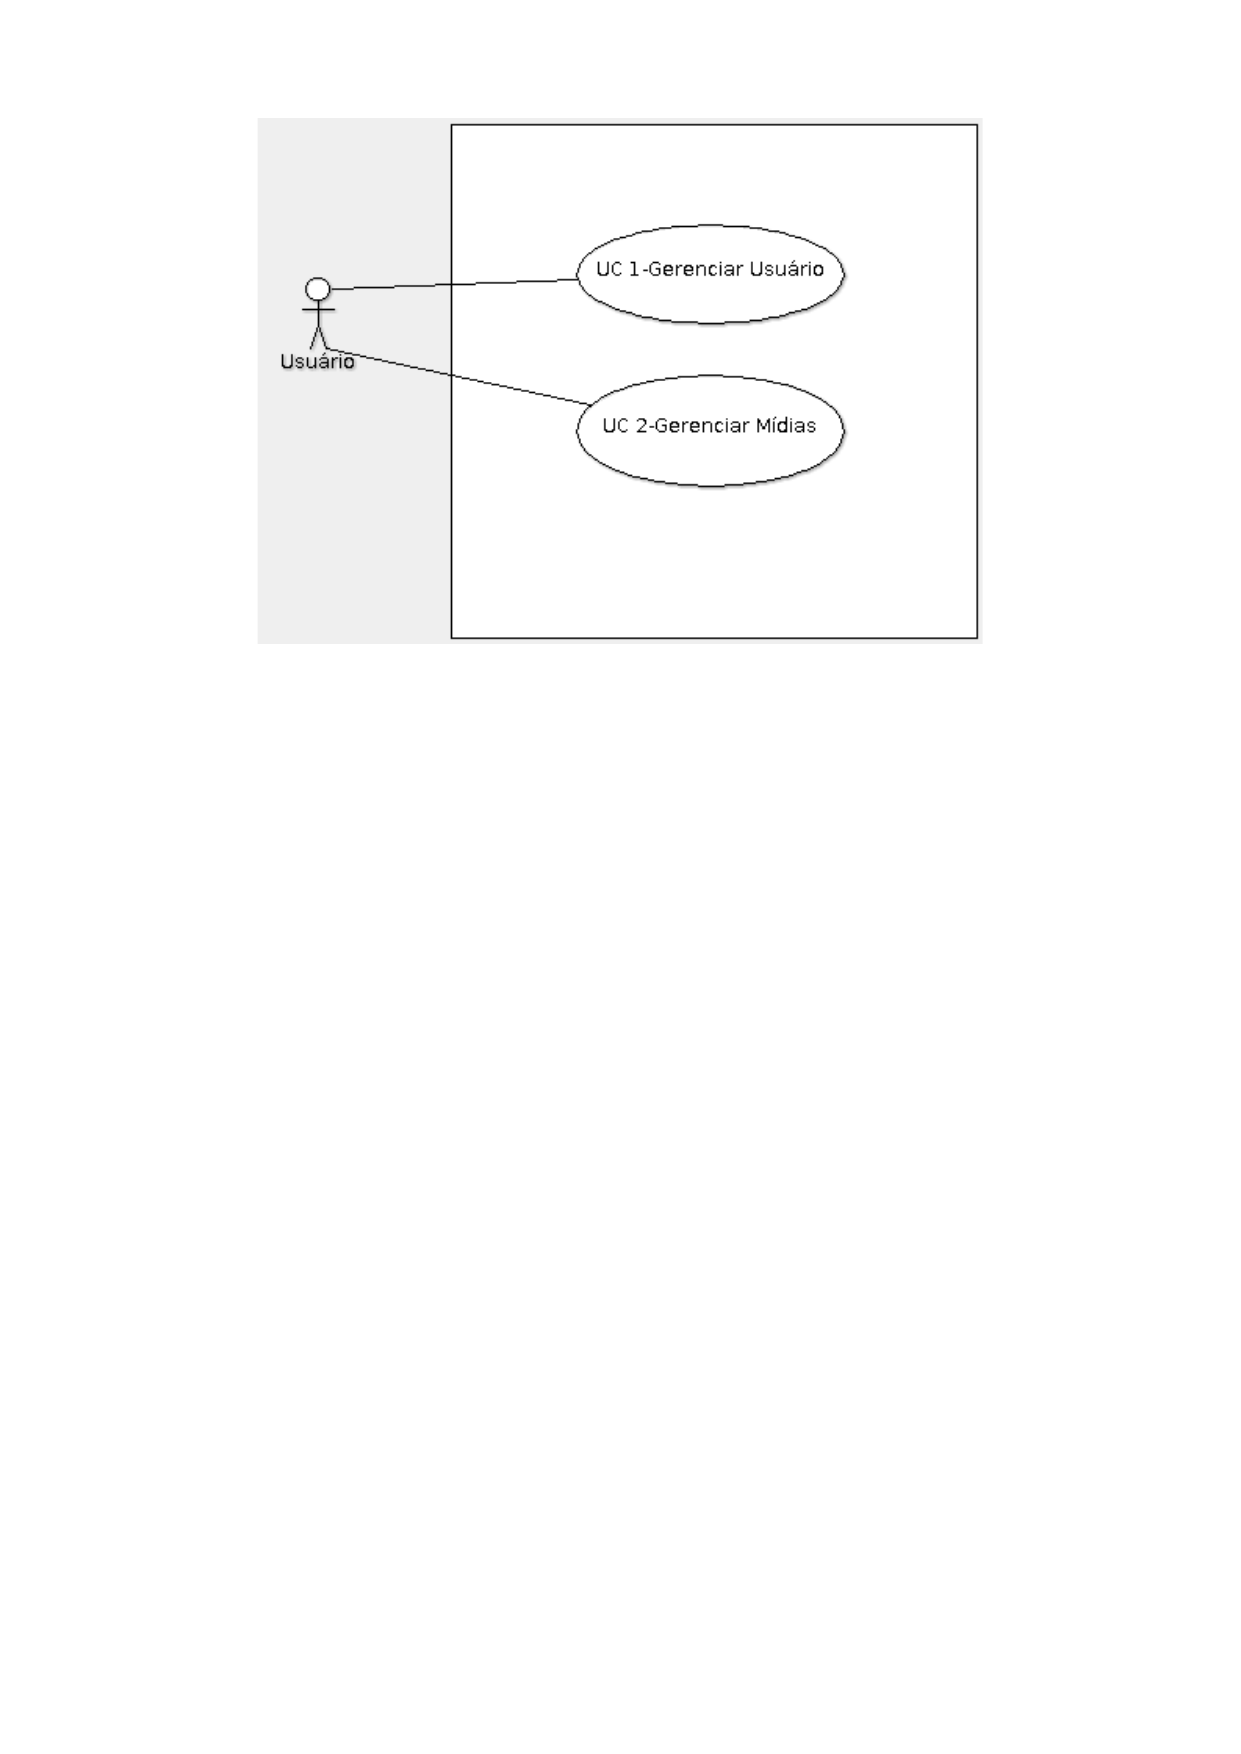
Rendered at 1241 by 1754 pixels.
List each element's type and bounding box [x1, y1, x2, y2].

picture [257, 118, 983, 644]
